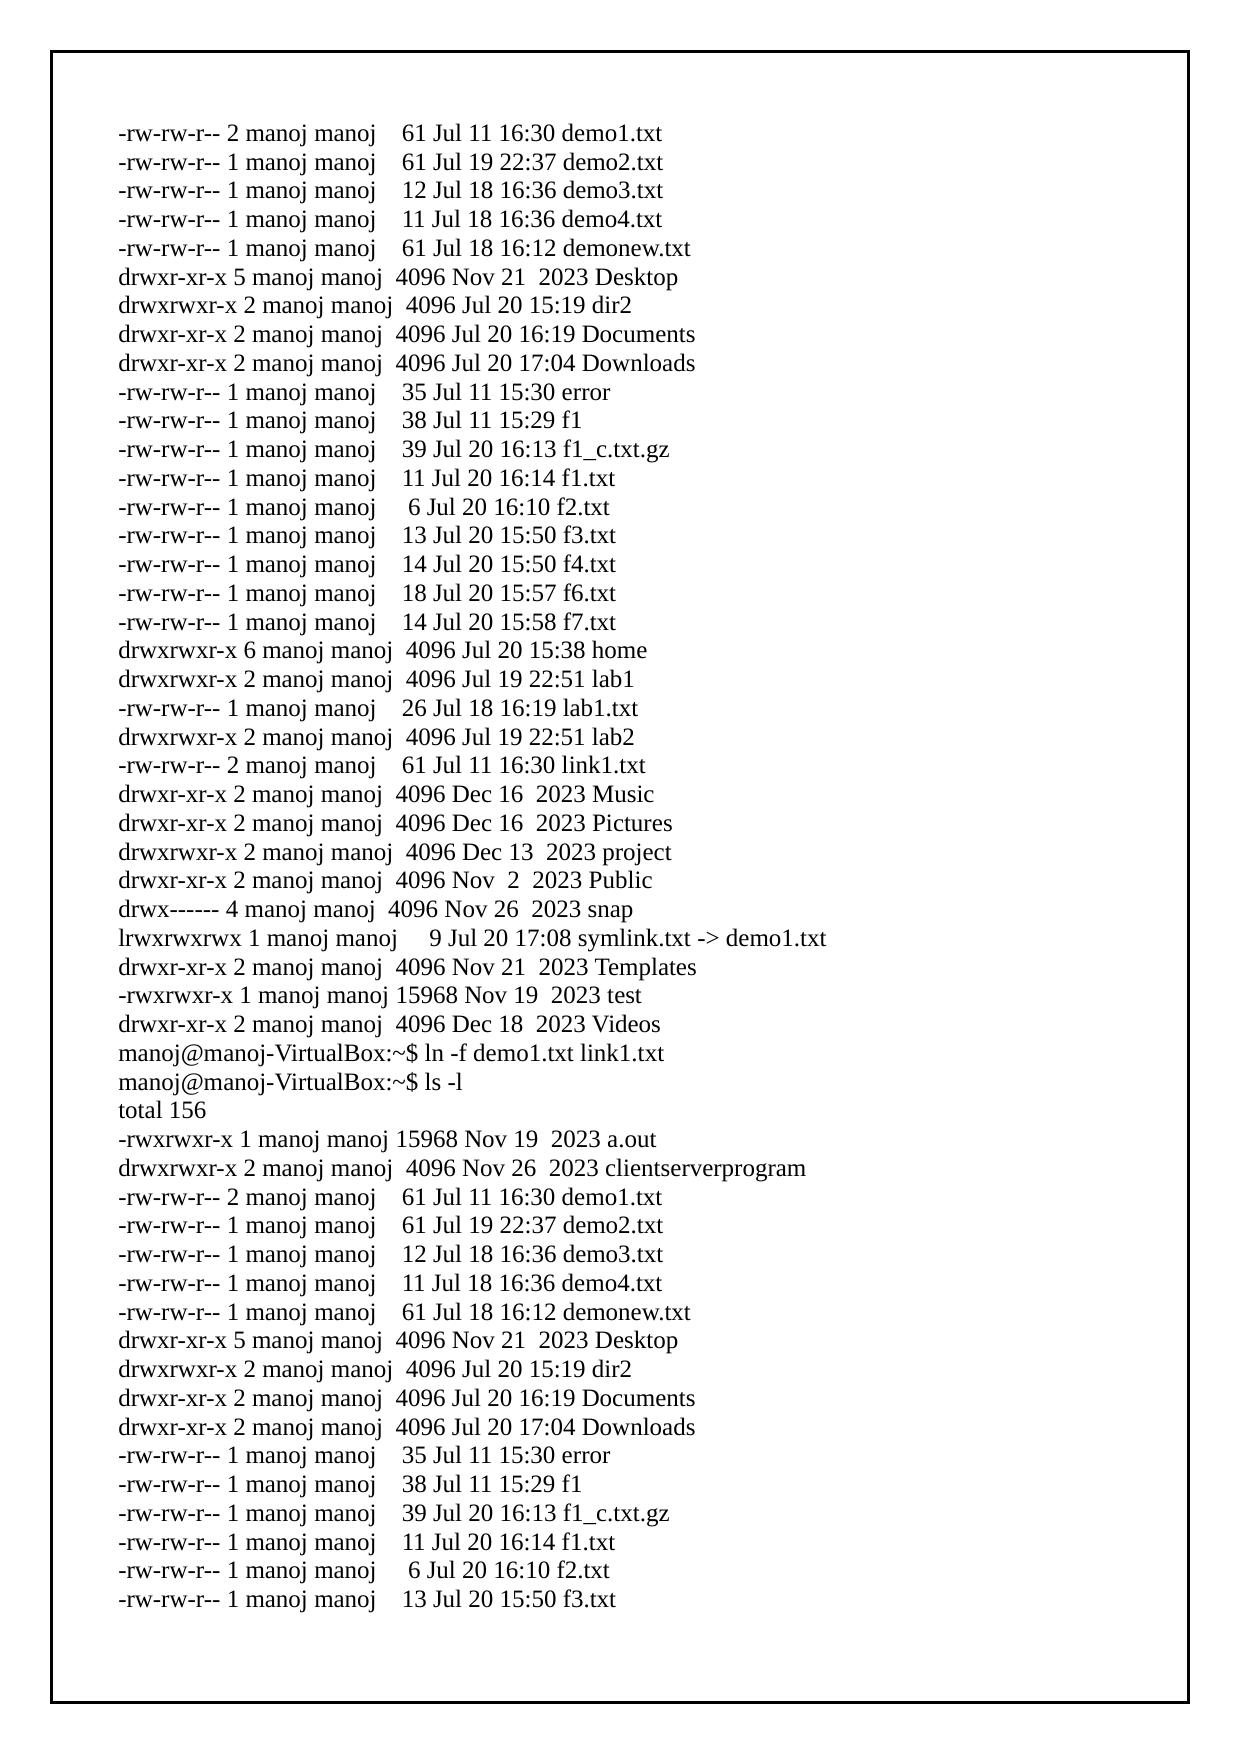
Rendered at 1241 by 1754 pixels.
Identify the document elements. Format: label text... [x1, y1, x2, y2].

text -rw-rw-r-- 1 manoj manoj 12 Jul 18 16:36 demo3.txt [118, 176, 1122, 204]
text -rw-rw-r-- 1 manoj manoj 35 Jul 11 15:30 error [118, 1441, 1122, 1469]
text drwxrwxr-x 6 manoj manoj 4096 Jul 20 15:38 home [118, 636, 1122, 664]
text -rw-rw-r-- 1 manoj manoj 12 Jul 18 16:36 demo3.txt [118, 1239, 1122, 1268]
text drwxr-xr-x 2 manoj manoj 4096 Jul 20 16:19 Documents [118, 319, 1122, 348]
text -rw-rw-r-- 1 manoj manoj 14 Jul 20 15:50 f4.txt [118, 549, 1122, 578]
text drwxrwxr-x 2 manoj manoj 4096 Jul 20 15:19 dir2 [118, 1354, 1122, 1383]
text lrwxrwxrwx 1 manoj manoj 9 Jul 20 17:08 symlink.txt -> demo1.txt [118, 923, 1122, 952]
text drwxrwxr-x 2 manoj manoj 4096 Dec 13 2023 project [118, 837, 1122, 866]
text -rw-rw-r-- 1 manoj manoj 14 Jul 20 15:58 f7.txt [118, 607, 1122, 636]
text -rw-rw-r-- 1 manoj manoj 11 Jul 18 16:36 demo4.txt [118, 204, 1122, 233]
text -rw-rw-r-- 1 manoj manoj 61 Jul 18 16:12 demonew.txt [118, 1297, 1122, 1326]
text drwxr-xr-x 2 manoj manoj 4096 Nov 21 2023 Templates [118, 952, 1122, 981]
text drwxr-xr-x 2 manoj manoj 4096 Dec 16 2023 Music [118, 779, 1122, 808]
text drwxr-xr-x 2 manoj manoj 4096 Nov 2 2023 Public [118, 866, 1122, 894]
text -rw-rw-r-- 1 manoj manoj 6 Jul 20 16:10 f2.txt [118, 1556, 1122, 1584]
text -rw-rw-r-- 1 manoj manoj 61 Jul 19 22:37 demo2.txt [118, 147, 1122, 176]
text -rw-rw-r-- 1 manoj manoj 11 Jul 18 16:36 demo4.txt [118, 1268, 1122, 1297]
text -rw-rw-r-- 1 manoj manoj 61 Jul 19 22:37 demo2.txt [118, 1211, 1122, 1239]
text drwxr-xr-x 5 manoj manoj 4096 Nov 21 2023 Desktop [118, 1326, 1122, 1354]
text -rw-rw-r-- 1 manoj manoj 13 Jul 20 15:50 f3.txt [118, 521, 1122, 549]
text -rw-rw-r-- 1 manoj manoj 11 Jul 20 16:14 f1.txt [118, 463, 1122, 492]
text -rw-rw-r-- 1 manoj manoj 35 Jul 11 15:30 error [118, 377, 1122, 406]
text drwxr-xr-x 2 manoj manoj 4096 Dec 18 2023 Videos [118, 1009, 1122, 1038]
text -rw-rw-r-- 1 manoj manoj 13 Jul 20 15:50 f3.txt [118, 1584, 1122, 1613]
text -rw-rw-r-- 1 manoj manoj 18 Jul 20 15:57 f6.txt [118, 578, 1122, 607]
text -rw-rw-r-- 1 manoj manoj 38 Jul 11 15:29 f1 [118, 1469, 1122, 1498]
text -rw-rw-r-- 1 manoj manoj 11 Jul 20 16:14 f1.txt [118, 1527, 1122, 1556]
text drwxrwxr-x 2 manoj manoj 4096 Nov 26 2023 clientserverprogram [118, 1153, 1122, 1182]
text -rw-rw-r-- 1 manoj manoj 38 Jul 11 15:29 f1 [118, 406, 1122, 434]
text drwxr-xr-x 2 manoj manoj 4096 Dec 16 2023 Pictures [118, 808, 1122, 837]
text total 156 [118, 1096, 1122, 1124]
text drwxrwxr-x 2 manoj manoj 4096 Jul 20 15:19 dir2 [118, 291, 1122, 319]
text drwxrwxr-x 2 manoj manoj 4096 Jul 19 22:51 lab1 [118, 664, 1122, 693]
text drwxr-xr-x 2 manoj manoj 4096 Jul 20 17:04 Downloads [118, 1412, 1122, 1441]
text -rw-rw-r-- 2 manoj manoj 61 Jul 11 16:30 demo1.txt [118, 118, 1122, 147]
text manoj@manoj-VirtualBox:~$ ls -l [118, 1067, 1122, 1096]
text manoj@manoj-VirtualBox:~$ ln -f demo1.txt link1.txt [118, 1038, 1122, 1067]
text drwx------ 4 manoj manoj 4096 Nov 26 2023 snap [118, 894, 1122, 923]
text -rwxrwxr-x 1 manoj manoj 15968 Nov 19 2023 a.out [118, 1124, 1122, 1153]
text -rw-rw-r-- 2 manoj manoj 61 Jul 11 16:30 link1.txt [118, 751, 1122, 779]
text -rw-rw-r-- 1 manoj manoj 61 Jul 18 16:12 demonew.txt [118, 233, 1122, 262]
text drwxr-xr-x 2 manoj manoj 4096 Jul 20 17:04 Downloads [118, 348, 1122, 377]
text -rw-rw-r-- 1 manoj manoj 39 Jul 20 16:13 f1_c.txt.gz [118, 434, 1122, 463]
text drwxrwxr-x 2 manoj manoj 4096 Jul 19 22:51 lab2 [118, 722, 1122, 751]
text -rw-rw-r-- 1 manoj manoj 26 Jul 18 16:19 lab1.txt [118, 693, 1122, 722]
text -rwxrwxr-x 1 manoj manoj 15968 Nov 19 2023 test [118, 981, 1122, 1009]
text drwxr-xr-x 5 manoj manoj 4096 Nov 21 2023 Desktop [118, 262, 1122, 291]
text -rw-rw-r-- 2 manoj manoj 61 Jul 11 16:30 demo1.txt [118, 1182, 1122, 1211]
text -rw-rw-r-- 1 manoj manoj 6 Jul 20 16:10 f2.txt [118, 492, 1122, 521]
text drwxr-xr-x 2 manoj manoj 4096 Jul 20 16:19 Documents [118, 1383, 1122, 1412]
text -rw-rw-r-- 1 manoj manoj 39 Jul 20 16:13 f1_c.txt.gz [118, 1498, 1122, 1527]
